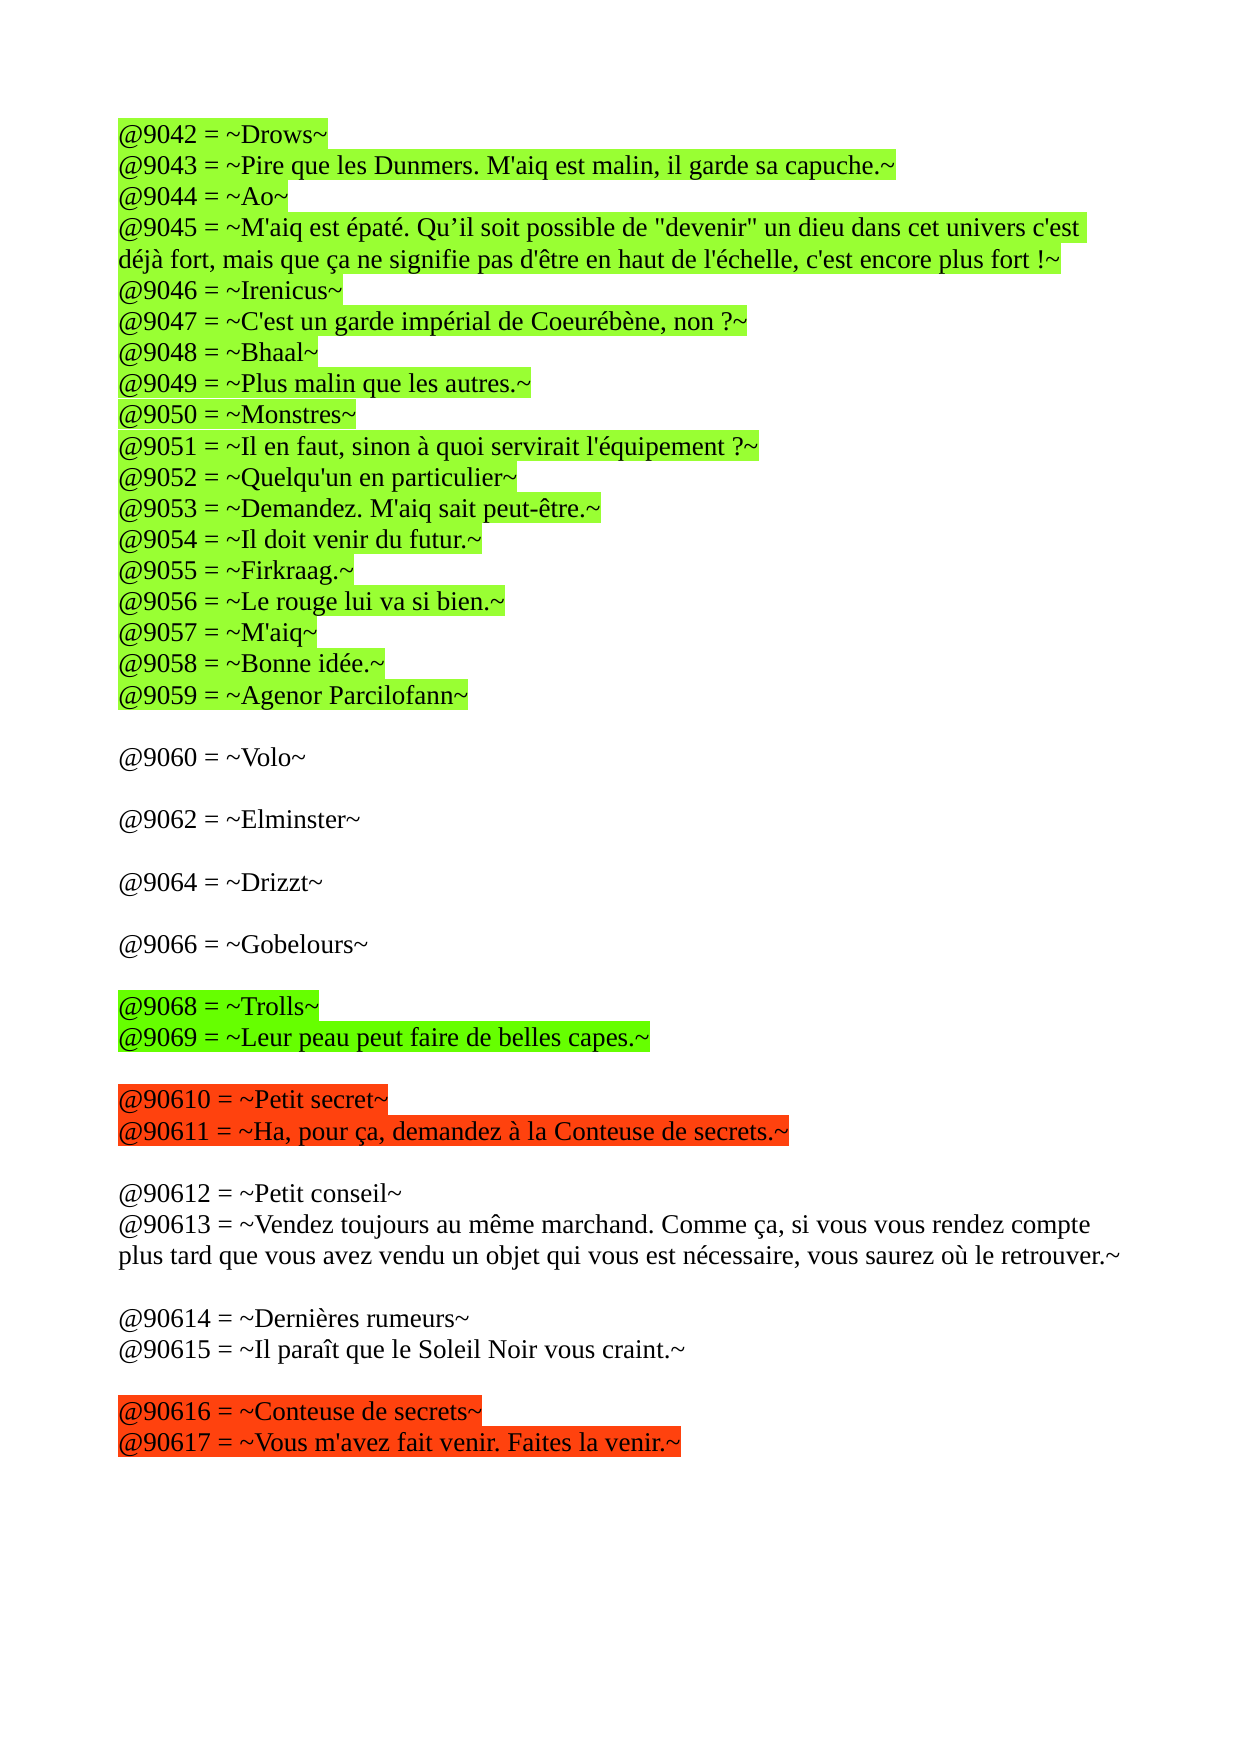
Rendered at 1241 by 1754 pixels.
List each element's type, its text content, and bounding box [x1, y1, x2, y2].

text @90613 = ~Vendez toujours au même marchand. Comme ça, si vous vous rendez compte plus tard que vous avez vendu un objet qui vous est nécessaire, vous saurez où le retrouver.~ [118, 1208, 1122, 1271]
text @90612 = ~Petit conseil~ [118, 1177, 1122, 1208]
text @9068 = ~Trolls~ [118, 990, 1122, 1021]
text @9052 = ~Quelqu'un en particulier~ [118, 461, 1122, 492]
text @9042 = ~Drows~ [118, 118, 1122, 149]
text @9044 = ~Ao~ [118, 180, 1122, 212]
text @9046 = ~Irenicus~ [118, 274, 1122, 305]
text @90611 = ~Ha, pour ça, demandez à la Conteuse de secrets.~ [118, 1115, 1122, 1146]
text @9066 = ~Gobelours~ [118, 928, 1122, 959]
text @90610 = ~Petit secret~ [118, 1084, 1122, 1115]
text @9051 = ~Il en faut, sinon à quoi servirait l'équipement ?~ [118, 429, 1122, 461]
text @9049 = ~Plus malin que les autres.~ [118, 367, 1122, 398]
text @9069 = ~Leur peau peut faire de belles capes.~ [118, 1021, 1122, 1052]
text @9054 = ~Il doit venir du futur.~ [118, 523, 1122, 554]
text @9058 = ~Bonne idée.~ [118, 648, 1122, 679]
text @9047 = ~C'est un garde impérial de Coeurébène, non ?~ [118, 305, 1122, 336]
text @9050 = ~Monstres~ [118, 398, 1122, 429]
text @9062 = ~Elminster~ [118, 803, 1122, 834]
text @9057 = ~M'aiq~ [118, 616, 1122, 648]
text @9055 = ~Firkraag.~ [118, 554, 1122, 585]
text @90614 = ~Dernières rumeurs~ [118, 1302, 1122, 1333]
text @90616 = ~Conteuse de secrets~ [118, 1395, 1122, 1426]
text @90617 = ~Vous m'avez fait venir. Faites la venir.~ [118, 1426, 1122, 1457]
text @9048 = ~Bhaal~ [118, 336, 1122, 367]
text @9064 = ~Drizzt~ [118, 866, 1122, 897]
text @90615 = ~Il paraît que le Soleil Noir vous craint.~ [118, 1333, 1122, 1364]
text @9059 = ~Agenor Parcilofann~ [118, 679, 1122, 710]
text @9043 = ~Pire que les Dunmers. M'aiq est malin, il garde sa capuche.~ [118, 149, 1122, 180]
text @9060 = ~Volo~ [118, 741, 1122, 772]
text @9045 = ~M'aiq est épaté. Qu’il soit possible de "devenir" un dieu dans cet univers c'est déjà fort, mais que ça ne signifie pas d'être en haut de l'échelle, c'est encore plus fort !~ [118, 212, 1122, 274]
text @9053 = ~Demandez. M'aiq sait peut-être.~ [118, 492, 1122, 523]
text @9056 = ~Le rouge lui va si bien.~ [118, 585, 1122, 616]
